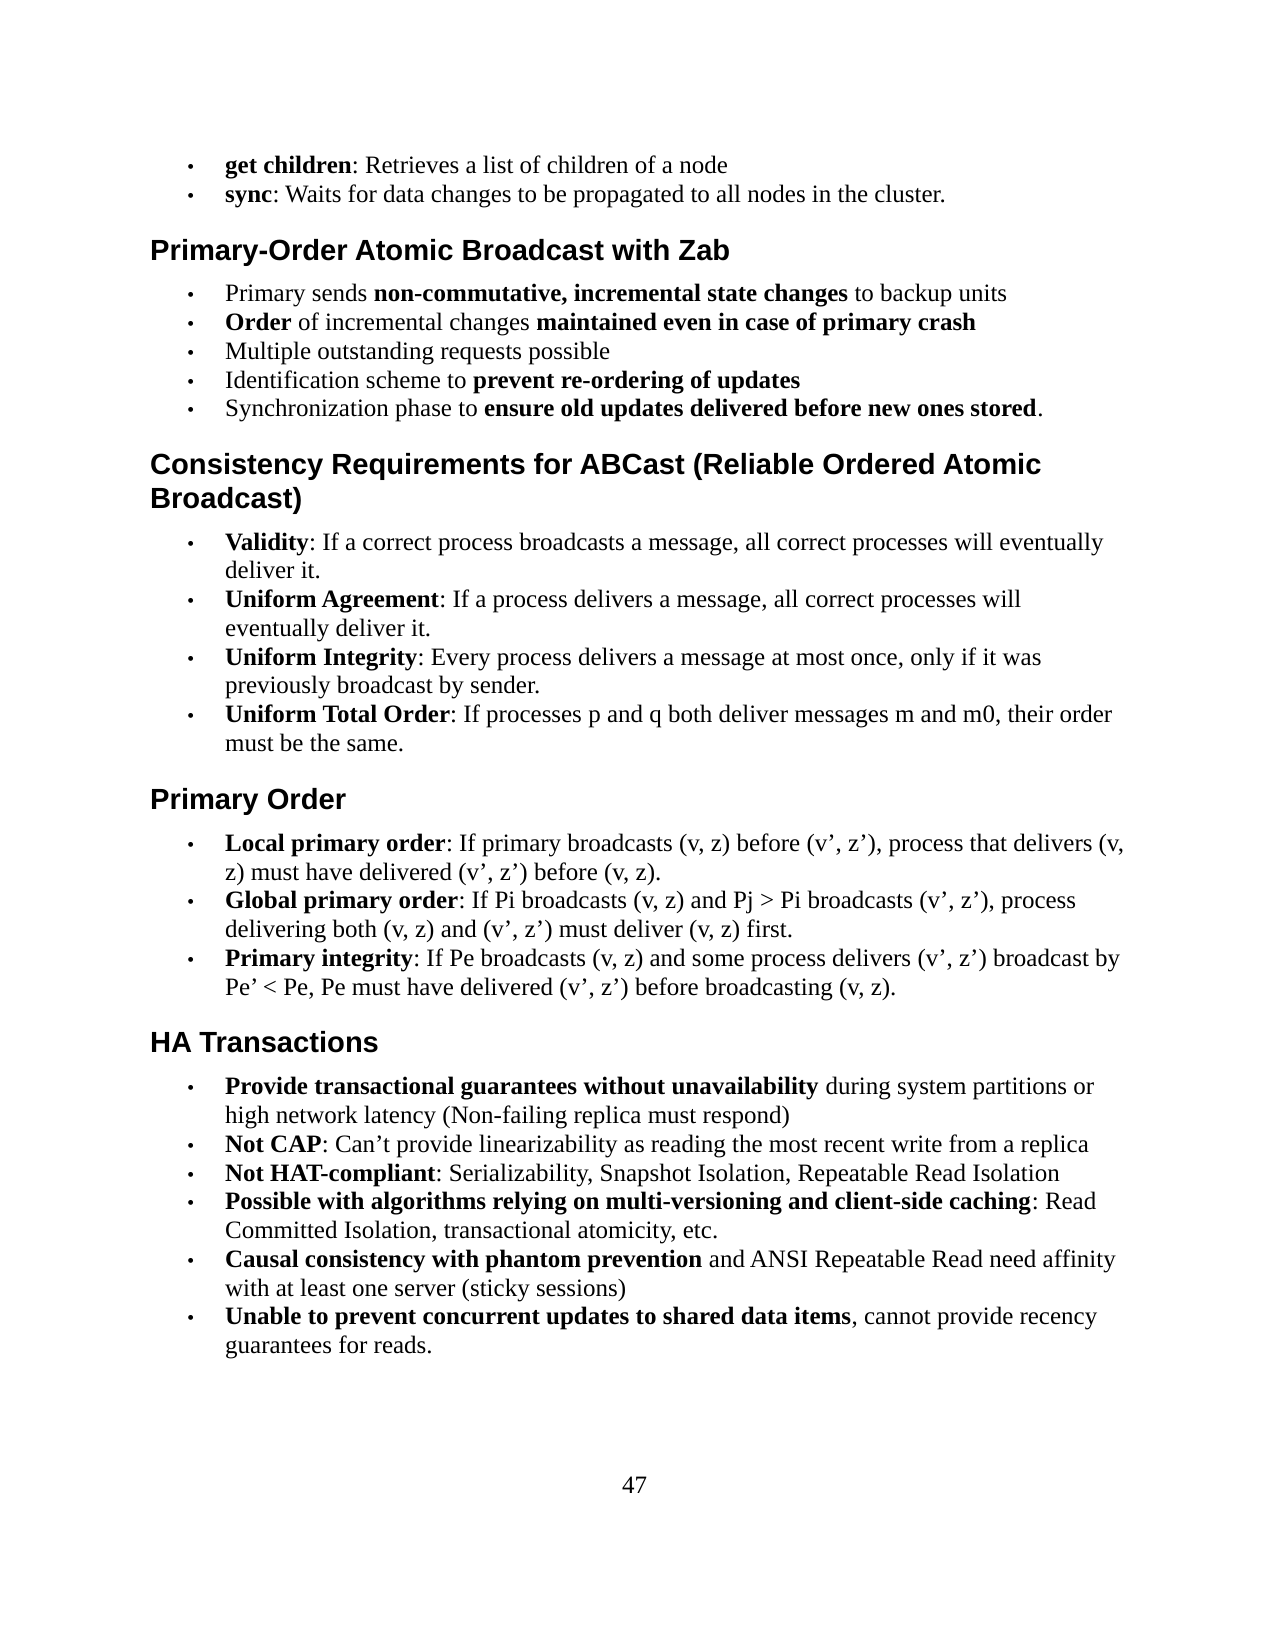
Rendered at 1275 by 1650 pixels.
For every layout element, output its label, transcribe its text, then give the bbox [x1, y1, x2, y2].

list Not HAT-compliant: Serializability, Snapshot Isolation, Repeatable Read Isolation [187, 1158, 1125, 1186]
list Provide transactional guarantees without unavailability during system partitions or high network latency (Non-failing replica must respond) [187, 1071, 1125, 1129]
subtitle Primary Order [150, 782, 1125, 815]
list Validity: If a correct process broadcasts a message, all correct processes will eventually deliver it. [187, 527, 1125, 584]
list Uniform Agreement: If a process delivers a message, all correct processes will eventually deliver it. [187, 584, 1125, 642]
list Uniform Integrity: Every process delivers a message at most once, only if it was previously broadcast by sender. [187, 642, 1125, 699]
list Synchronization phase to ensure old updates delivered before new ones stored. [187, 393, 1125, 422]
list Uniform Total Order: If processes p and q both deliver messages m and m0, their order must be the same. [187, 699, 1125, 757]
list Possible with algorithms relying on multi-versioning and client-side caching: Read Committed Isolation, transactional atomicity, etc. [187, 1186, 1125, 1244]
list Causal consistency with phantom prevention and ANSI Repeatable Read need affinity with at least one server (sticky sessions) [187, 1244, 1125, 1301]
list get children: Retrieves a list of children of a node [187, 150, 1125, 179]
list Unable to prevent concurrent updates to shared data items, cannot provide recency guarantees for reads. [187, 1301, 1125, 1359]
subtitle HA Transactions [150, 1025, 1125, 1059]
list Identification scheme to prevent re-ordering of updates [187, 365, 1125, 393]
list Primary integrity: If Pe broadcasts (v, z) and some process delivers (v’, z’) broadcast by Pe’ < Pe, Pe must have delivered (v’, z’) before broadcasting (v, z). [187, 943, 1125, 1000]
list Not CAP: Can’t provide linearizability as reading the most recent write from a replica [187, 1129, 1125, 1158]
list Global primary order: If Pi broadcasts (v, z) and Pj > Pi broadcasts (v’, z’), process delivering both (v, z) and (v’, z’) must deliver (v, z) first. [187, 885, 1125, 943]
subtitle Primary-Order Atomic Broadcast with Zab [150, 232, 1125, 266]
list Local primary order: If primary broadcasts (v, z) before (v’, z’), process that delivers (v, z) must have delivered (v’, z’) before (v, z). [187, 828, 1125, 885]
subtitle Consistency Requirements for ABCast (Reliable Ordered Atomic Broadcast) [150, 447, 1125, 514]
list Multiple outstanding requests possible [187, 336, 1125, 365]
list Primary sends non-commutative, incremental state changes to backup units [187, 278, 1125, 307]
list Order of incremental changes maintained even in case of primary crash [187, 307, 1125, 336]
list sync: Waits for data changes to be propagated to all nodes in the cluster. [187, 179, 1125, 207]
